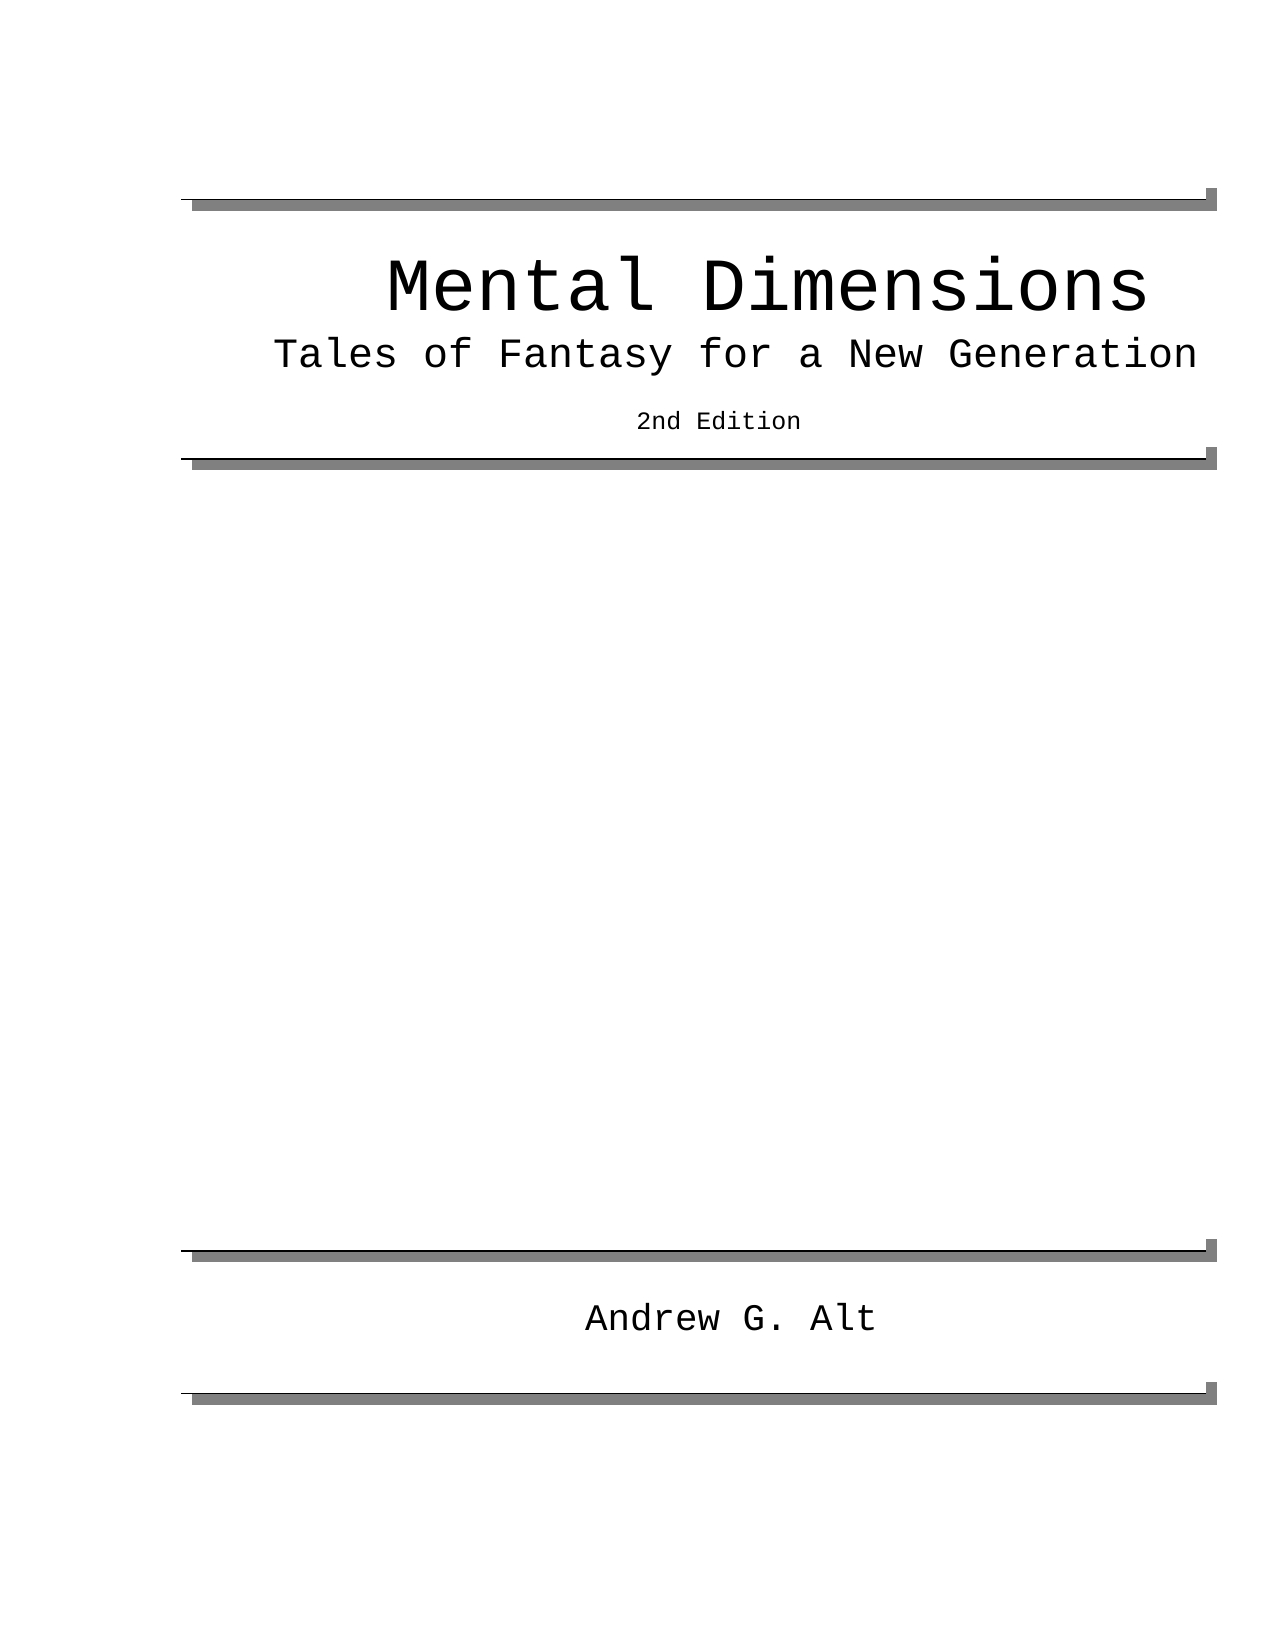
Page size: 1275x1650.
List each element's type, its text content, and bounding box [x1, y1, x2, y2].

text Tales of Fantasy for a New Generation [187, 333, 1200, 380]
text Mental Dimensions [187, 248, 1200, 333]
text Andrew G. Alt [187, 1299, 1200, 1342]
text 2nd Edition [187, 408, 1200, 437]
